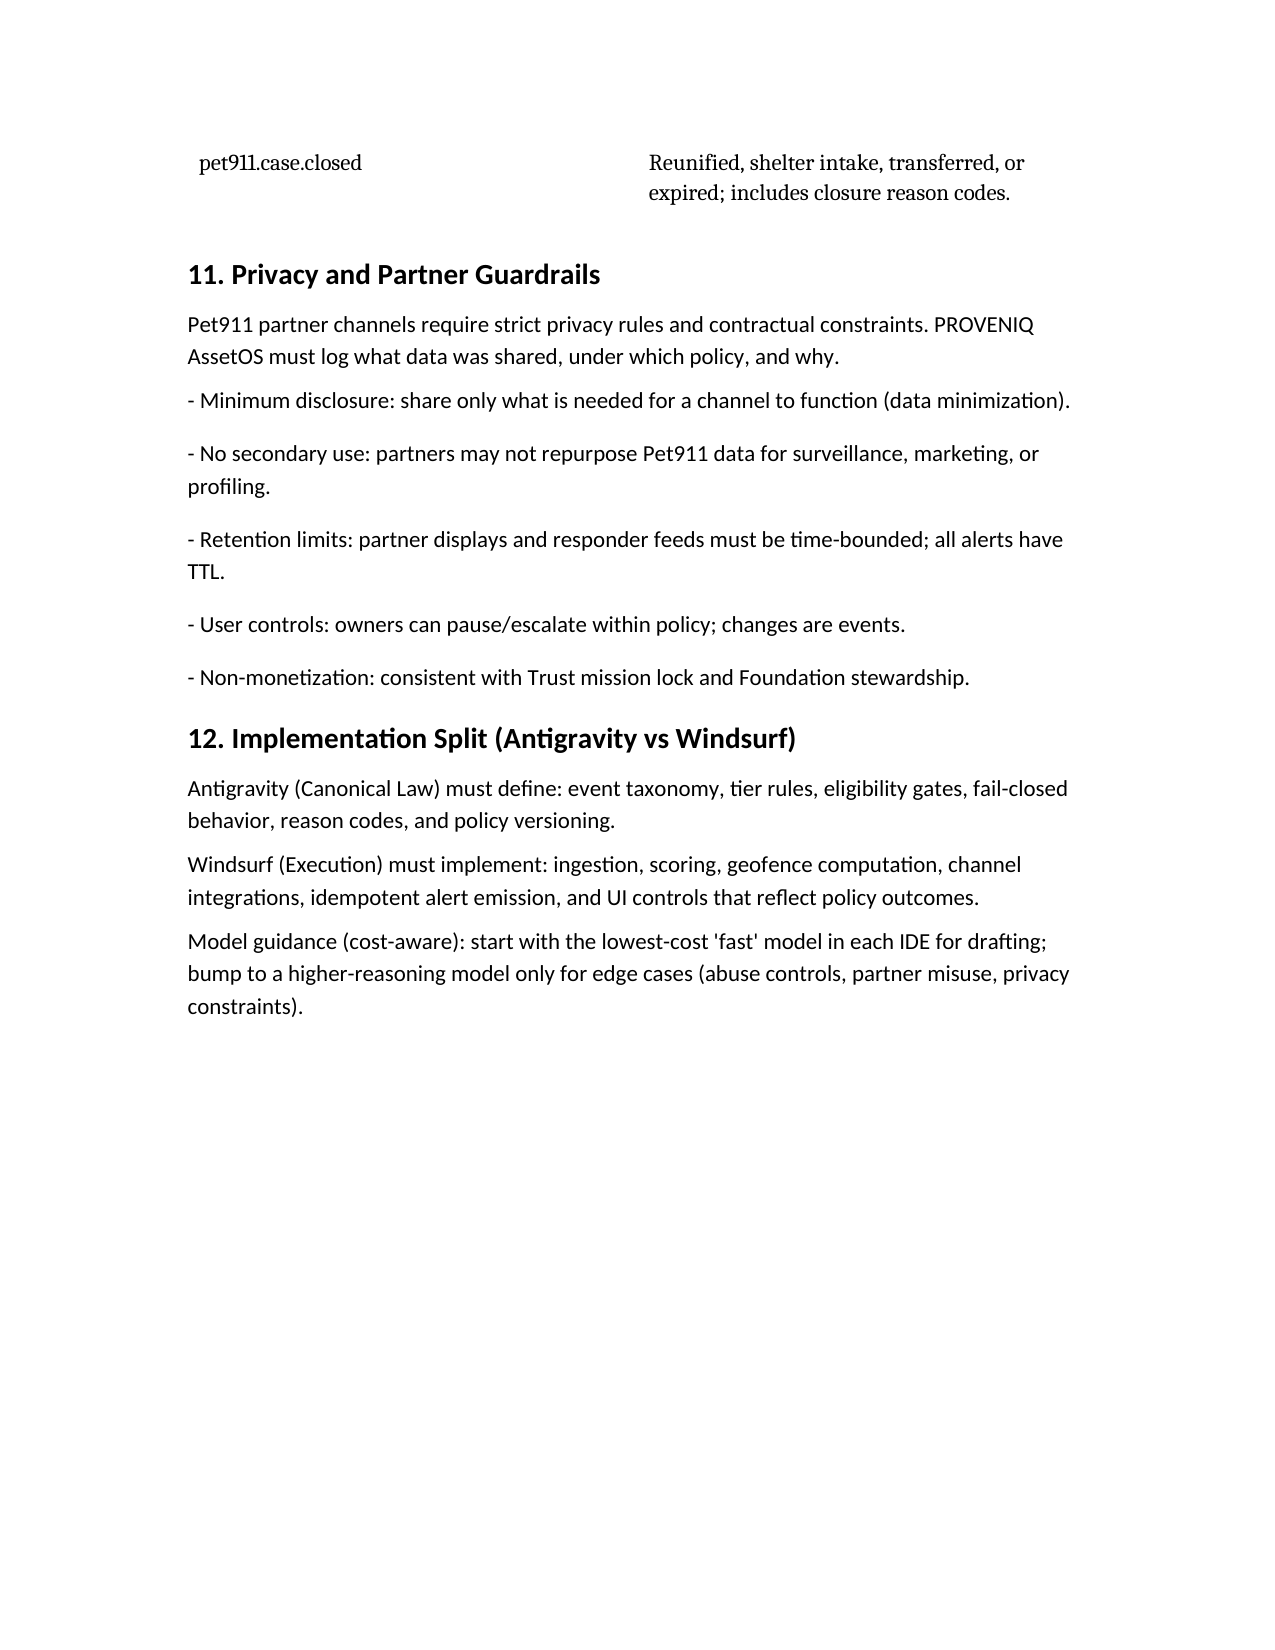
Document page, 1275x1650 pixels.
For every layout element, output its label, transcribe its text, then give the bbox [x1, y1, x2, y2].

text - Minimum disclosure: share only what is needed for a channel to function (data minimization). [187, 387, 1087, 414]
text - User controls: owners can pause/escalate within policy; changes are events. [187, 610, 1087, 638]
text 12. Implementation Split (Antigravity vs Windsurf) [187, 720, 1087, 756]
text Antigravity (Canonical Law) must define: event taxonomy, tier rules, eligibility gates, fail-closed behavior, reason codes, and policy versioning. [187, 774, 1087, 834]
text - Retention limits: partner displays and responder feeds must be time-bounded; all alerts have TTL. [187, 525, 1087, 585]
text - No secondary use: partners may not repurpose Pet911 data for surveillance, marketing, or profiling. [187, 439, 1087, 500]
text 11. Privacy and Partner Guardrails [187, 256, 1087, 292]
text - Non-monetization: consistent with Trust mission lock and Foundation stewardship. [187, 663, 1087, 691]
text Model guidance (cost-aware): start with the lowest-cost 'fast' model in each IDE for drafting; bump to a higher-reasoning model only for edge cases (abuse controls, partner misuse, privacy constraints). [187, 927, 1087, 1020]
text Windsurf (Execution) must implement: ingestion, scoring, geofence computation, channel integrations, idempotent alert emission, and UI controls that reflect policy outcomes. [187, 851, 1087, 911]
table_cell pet911.case.closed [188, 150, 637, 231]
text Pet911 partner channels require strict privacy rules and contractual constraints. PROVENIQ AssetOS must log what data was shared, under which policy, and why. [187, 310, 1087, 370]
table_cell Reunified, shelter intake, transferred, or expired; includes closure reason codes. [638, 150, 1087, 231]
